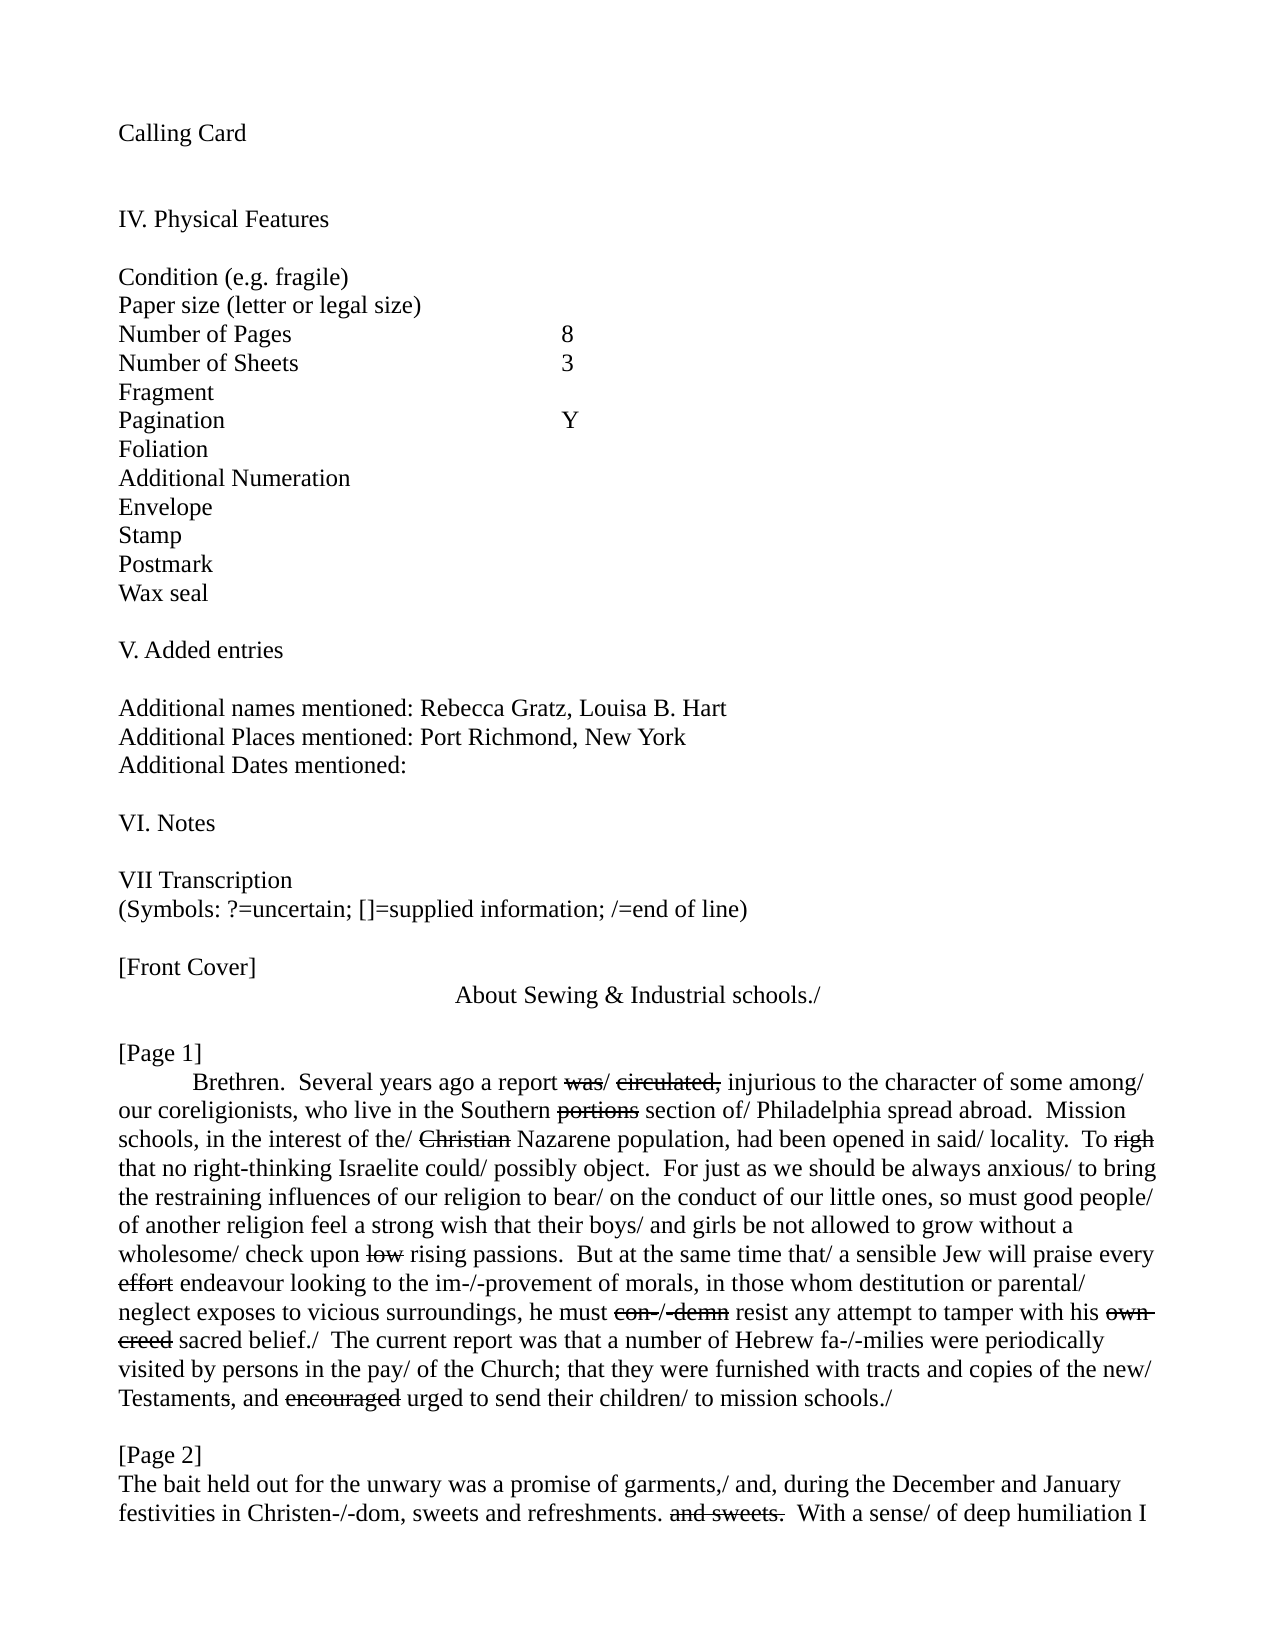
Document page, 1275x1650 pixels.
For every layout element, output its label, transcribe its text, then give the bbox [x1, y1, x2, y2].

text Number of Sheets 3 [118, 348, 1157, 377]
text Additional Dates mentioned: [118, 751, 1157, 779]
text V. Added entries [118, 636, 1157, 664]
text Foliation [118, 434, 1157, 463]
text Fragment [118, 377, 1157, 406]
text Brethren. Several years ago a report was/ circulated, injurious to the character of some among/ our coreligionists, who live in the Southern portions section of/ Philadelphia spread abroad. Mission schools, in the interest of the/ Christian Nazarene population, had been opened in said/ locality. To righ that no right-thinking Israelite could/ possibly object. For just as we should be always anxious/ to bring the restraining influences of our religion to bear/ on the conduct of our little ones, so must good people/ of another religion feel a strong wish that their boys/ and girls be not allowed to grow without a wholesome/ check upon low rising passions. But at the same time that/ a sensible Jew will praise every effort endeavour looking to the im-/-provement of morals, in those whom destitution or parental/ neglect exposes to vicious surroundings, he must con-/-demn resist any attempt to tamper with his own creed sacred belief./ The current report was that a number of Hebrew fa-/-milies were periodically visited by persons in the pay/ of the Church; that they were furnished with tracts and copies of the new/ Testaments, and encouraged urged to send their children/ to mission schools./ [118, 1067, 1157, 1412]
text IV. Physical Features [118, 204, 1157, 233]
text Calling Card [118, 118, 1157, 147]
text Additional Numeration [118, 463, 1157, 492]
text [Front Cover] [118, 952, 1157, 981]
text Wax seal [118, 578, 1157, 607]
text Pagination Y [118, 406, 1157, 434]
text Number of Pages 8 [118, 319, 1157, 348]
text Stamp [118, 521, 1157, 549]
text [Page 1] [118, 1038, 1157, 1067]
text Paper size (letter or legal size) [118, 291, 1157, 319]
text The bait held out for the unwary was a promise of garments,/ and, during the December and January festivities in Christen-/-dom, sweets and refreshments. and sweets. With a sense/ of deep humiliation I [118, 1469, 1157, 1527]
text VI. Notes [118, 808, 1157, 837]
text VII Transcription [118, 866, 1157, 894]
text Additional Places mentioned: Port Richmond, New York [118, 722, 1157, 751]
text Postma rk [118, 549, 1157, 578]
text [Page 2] [118, 1441, 1157, 1469]
text Envelope [118, 492, 1157, 521]
text (Symbols: ?=uncertain; []=supplied information; /=end of line) [118, 894, 1157, 923]
text Condition (e.g. fragile) [118, 262, 1157, 291]
text Additional names mentioned: Rebecca Gratz, Louisa B. Hart [118, 693, 1157, 722]
text About Sewing & Industrial schools./ [118, 981, 1157, 1009]
